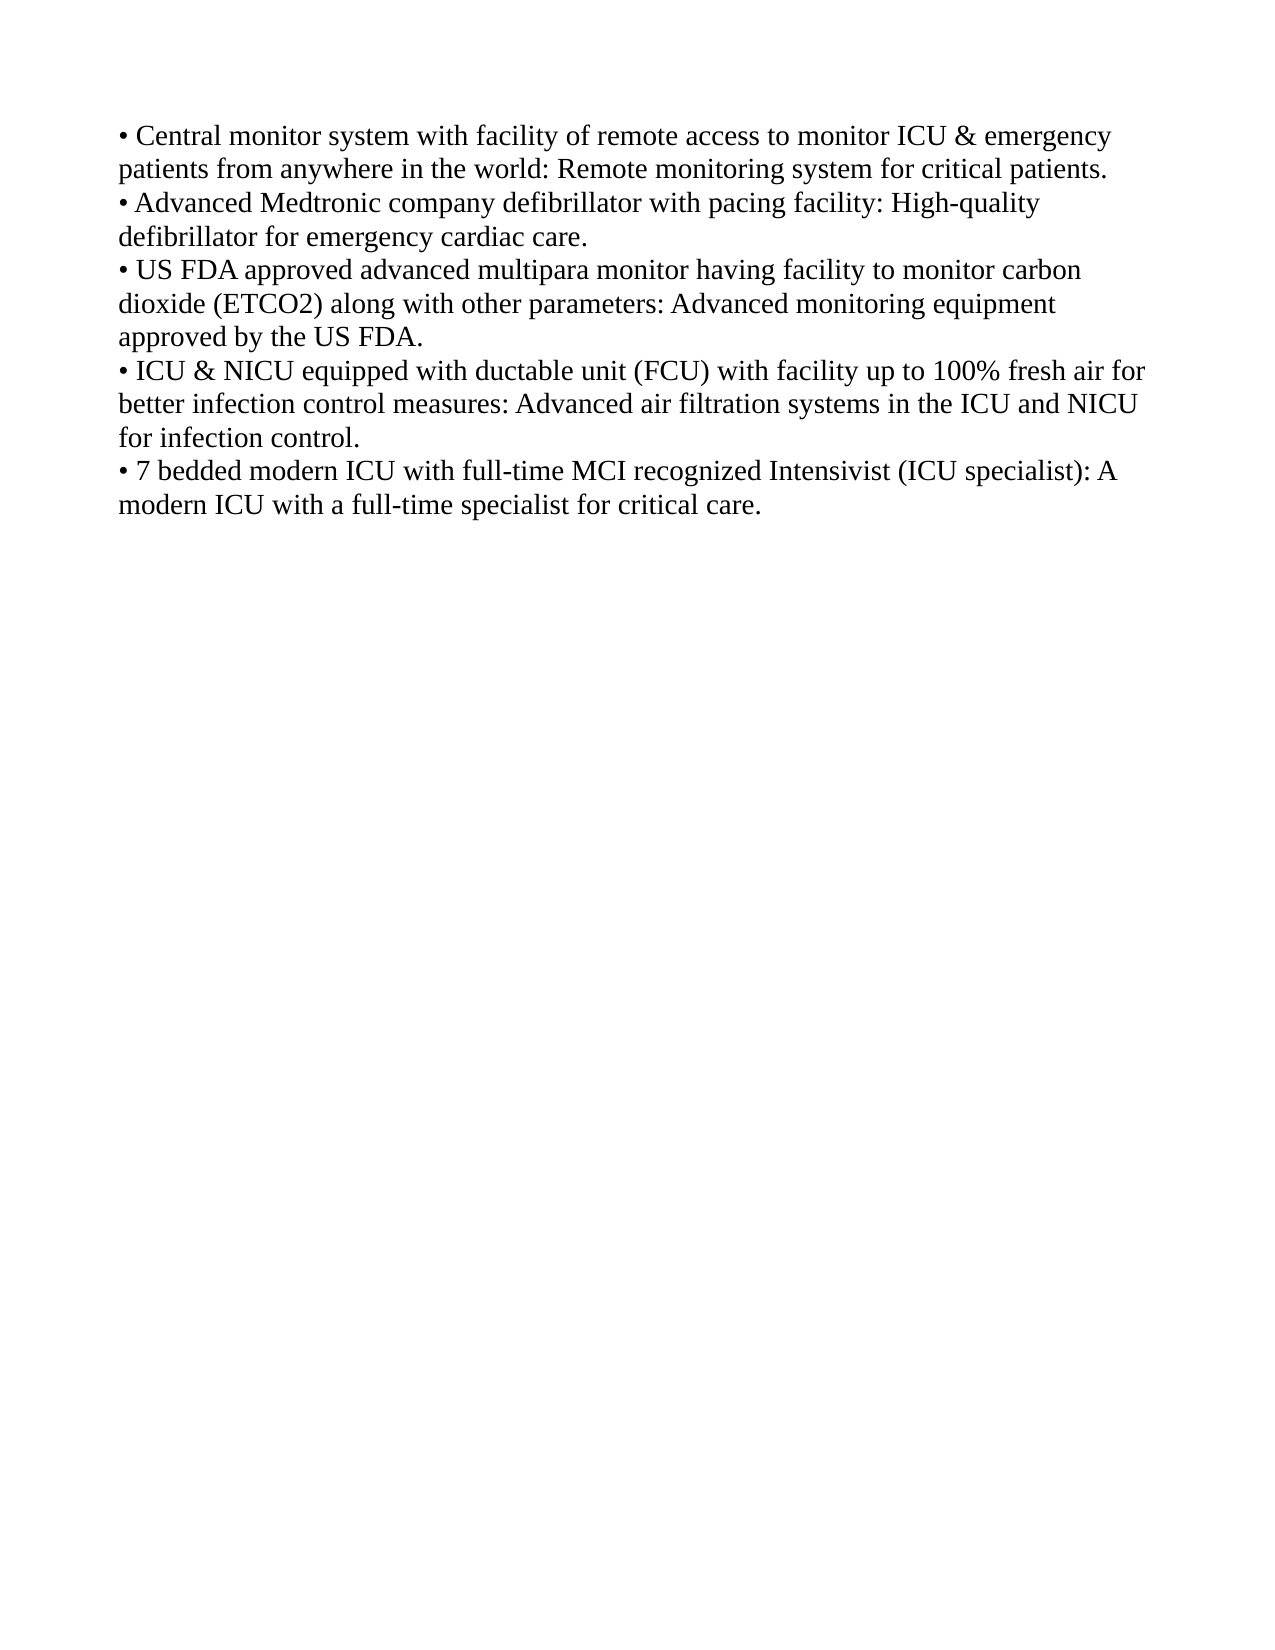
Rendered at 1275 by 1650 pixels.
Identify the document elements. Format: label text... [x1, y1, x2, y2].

text • 7 bedded modern ICU with full-time MCI recognized Intensivist (ICU specialist): A modern ICU with a full-time specialist for critical care. [118, 453, 1157, 521]
text • ICU & NICU equipped with ductable unit (FCU) with facility up to 100% fresh air for better infection control measures: Advanced air filtration systems in the ICU and NICU for infection control. [118, 353, 1157, 453]
text • Central monitor system with facility of remote access to monitor ICU & emergency patients from anywhere in the world: Remote monitoring system for critical patients. [118, 118, 1157, 185]
text • US FDA approved advanced multipara monitor having facility to monitor carbon dioxide (ETCO2) along with other parameters: Advanced monitoring equipment approved by the US FDA. [118, 252, 1157, 353]
text • Advanced Medtronic company defibrillator with pacing facility: High-quality defibrillator for emergency cardiac care. [118, 185, 1157, 252]
